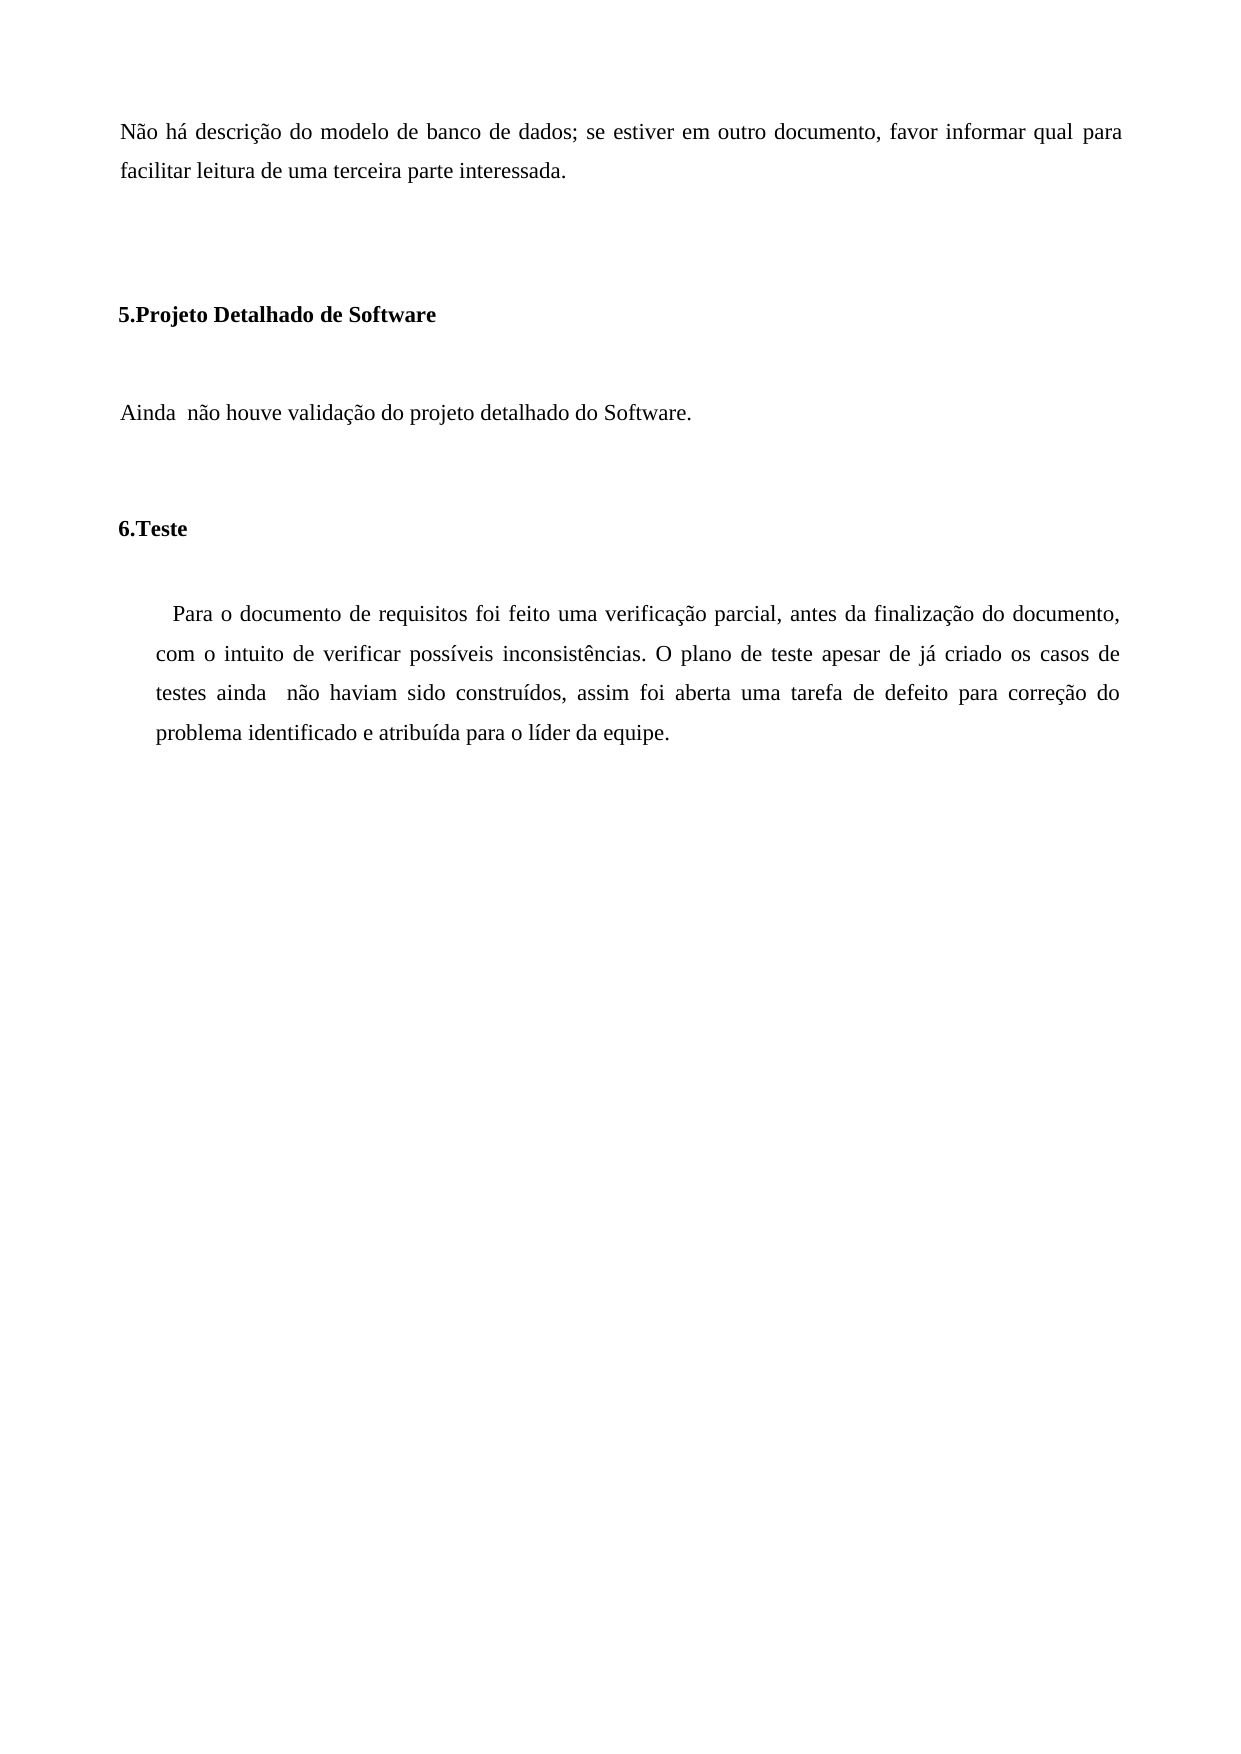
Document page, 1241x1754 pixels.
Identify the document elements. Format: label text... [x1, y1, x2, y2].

text Ainda não houve validação do projeto detalhado do Software. [120, 399, 1122, 425]
text Não há descrição do modelo de banco de dados; se estiver em outro documento, favor informar qual para facilitar leitura de uma terceira parte interessada. [120, 118, 1122, 184]
subtitle Teste [118, 515, 1122, 542]
subtitle Projeto Detalhado de Software [118, 301, 1122, 327]
text Para o documento de requisitos foi feito uma verificação parcial, antes da finalização do documento, com o intuito de verificar possíveis inconsistências. O plano de teste apesar de já criado os casos de testes ainda não haviam sido construídos, assim foi aberta uma tarefa de defeito para correção do problema identificado e atribuída para o líder da equipe. [118, 600, 1122, 745]
